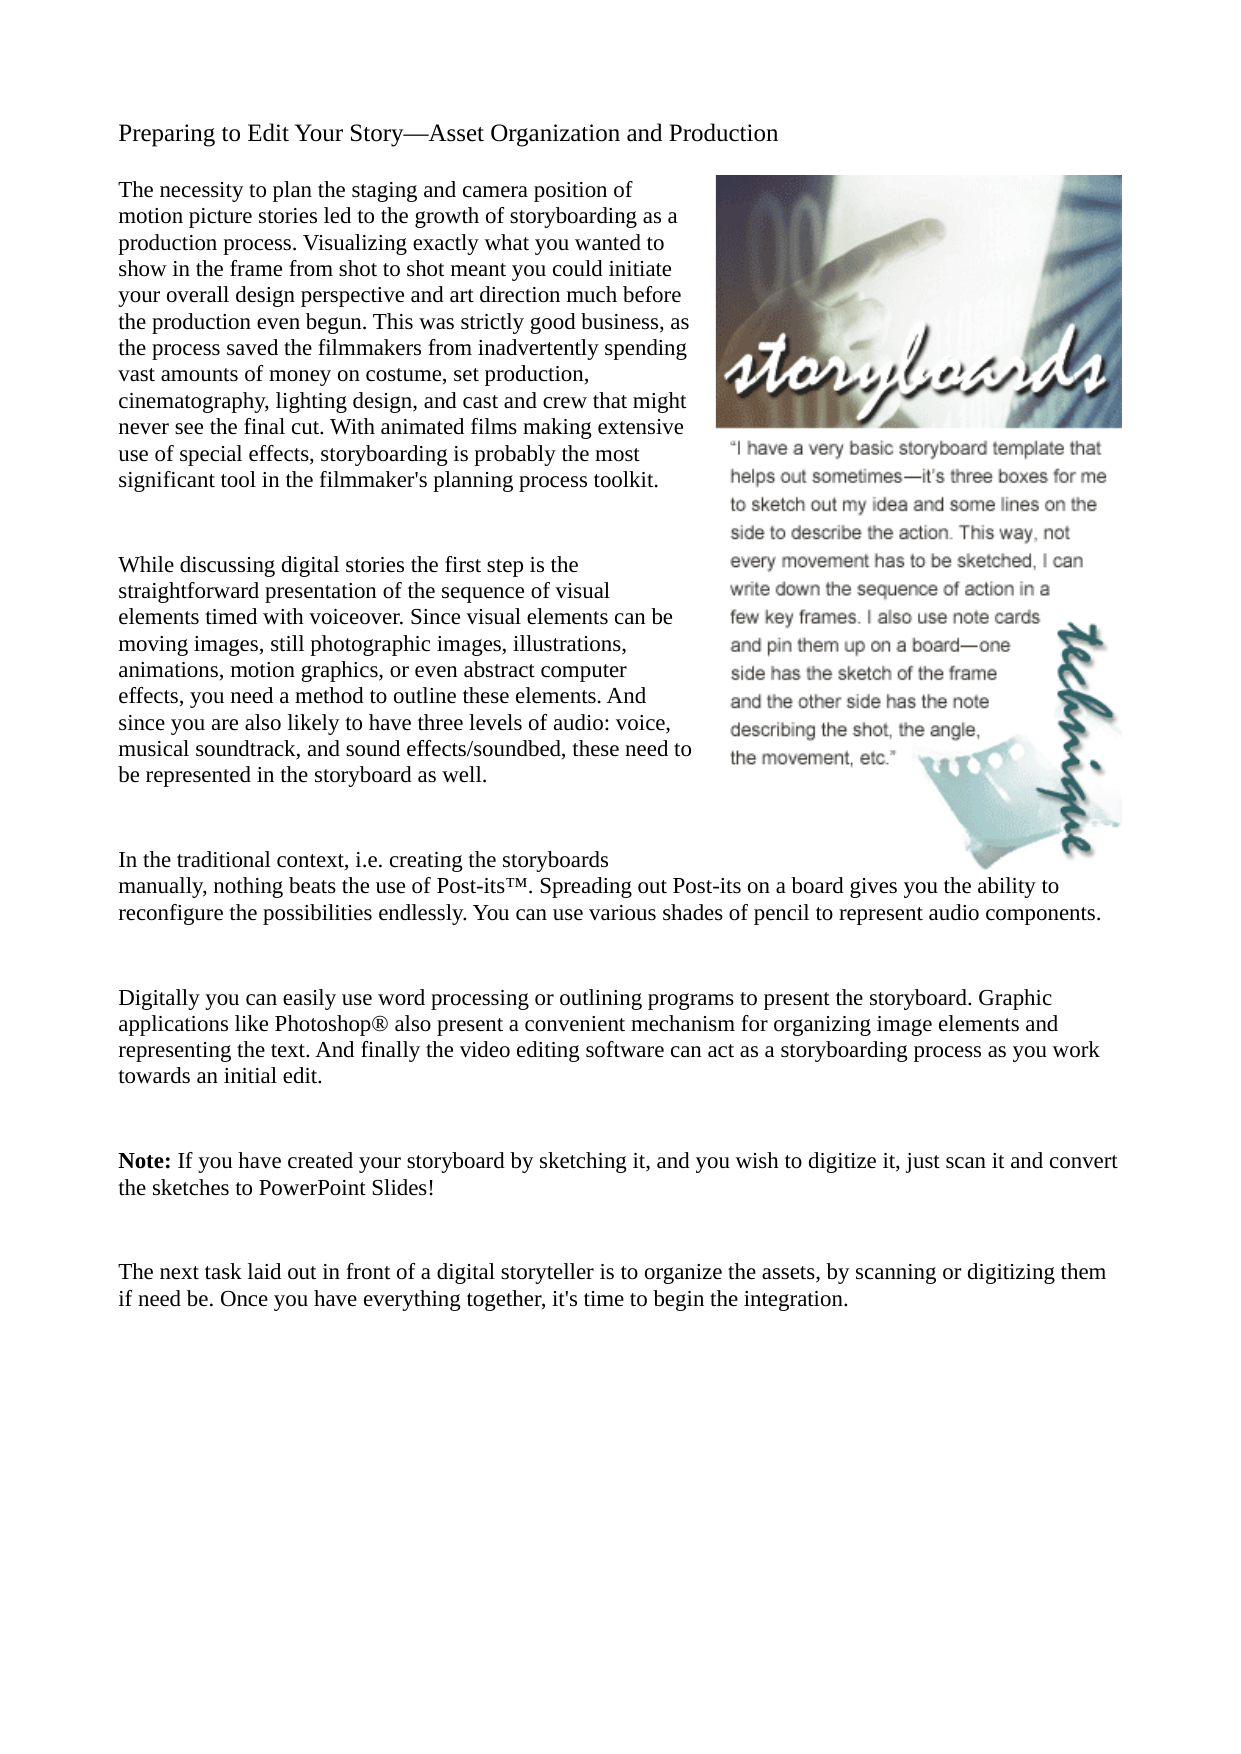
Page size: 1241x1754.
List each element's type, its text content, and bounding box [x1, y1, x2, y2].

text In the traditional context, i.e. creating the storyboards manually, nothing beats the use of Post-its™. Spreading out Post-its on a board gives you the ability to reconfigure the possibilities endlessly. You can use various shades of pencil to represent audio components. [118, 846, 1122, 925]
text Digitally you can easily use word processing or outlining programs to present the storyboard. Graphic applications like Photoshop® also present a convenient mechanism for organizing image elements and representing the text. And finally the video editing software can act as a storyboarding process as you work towards an initial edit. [118, 983, 1122, 1089]
picture [715, 175, 1122, 871]
text Note: If you have created your storyboard by sketching it, and you wish to digitize it, just scan it and convert the sketches to PowerPoint Slides! [118, 1147, 1122, 1200]
text While discussing digital stories the first step is the straightforward presentation of the sequence of visual elements timed with voiceover. Since visual elements can be moving images, still photographic images, illustrations, animations, motion graphics, or even abstract computer effects, you need a method to outline these elements. And since you are also likely to have three levels of audio: voice, musical soundtrack, and sound effects/soundbed, these need to be represented in the storyboard as well. [118, 551, 715, 788]
text Preparing to Edit Your Story—Asset Organization and Production [118, 118, 1122, 147]
text The necessity to plan the staging and camera position of motion picture stories led to the growth of storyboarding as a production process. Visualizing exactly what you wanted to show in the frame from shot to shot meant you could initiate your overall design perspective and art direction much before the production even begun. This was strictly good business, as the process saved the filmmakers from inadvertently spending vast amounts of money on costume, set production, cinematography, lighting design, and cast and crew that might never see the final cut. With animated films making extensive use of special effects, storyboarding is probably the most significant tool in the filmmaker's planning process toolkit. [118, 176, 715, 492]
text The next task laid out in front of a digital storyteller is to organize the assets, by scanning or digitizing them if need be. Once you have everything together, it's time to begin the integration. [118, 1258, 1122, 1311]
